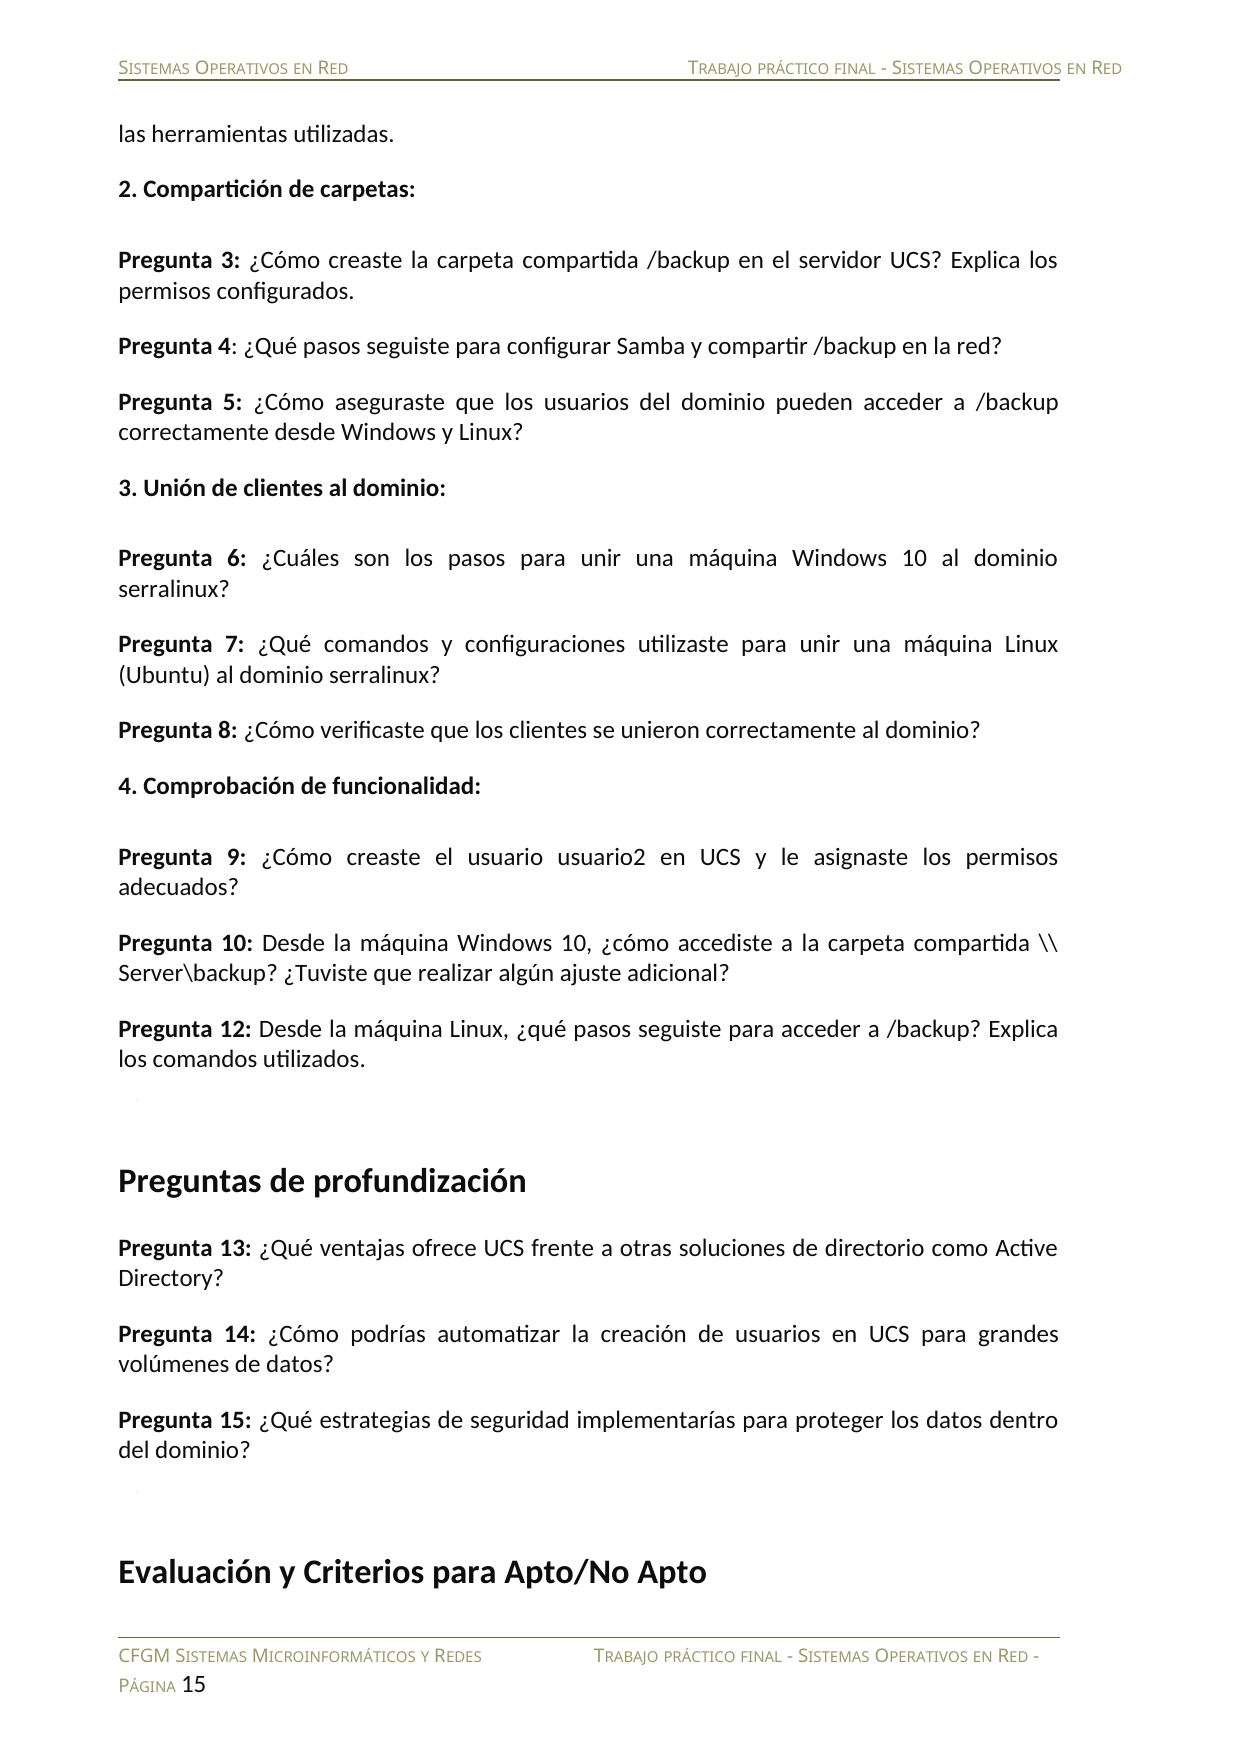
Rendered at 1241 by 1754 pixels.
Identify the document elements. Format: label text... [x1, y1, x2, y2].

text Pregunta 5: ¿Cómo aseguraste que los usuarios del dominio pueden acceder a /backup correctamente desde Windows y Linux? [118, 386, 1060, 447]
text Pregunta 3: ¿Cómo creaste la carpeta compartida /backup en el servidor UCS? Explica los permisos configurados. [118, 244, 1060, 305]
text Pregunta 14: ¿Cómo podrías automatizar la creación de usuarios en UCS para grandes volúmenes de datos? [118, 1318, 1060, 1379]
text Pregunta 7: ¿Qué comandos y configuraciones utilizaste para unir una máquina Linux (Ubuntu) al dominio serralinux? [118, 629, 1060, 690]
text Pregunta 4: ¿Qué pasos seguiste para configurar Samba y compartir /backup en la red? [118, 330, 1060, 361]
subtitle 4. Comprobación de funcionalidad: [118, 770, 1060, 801]
text las herramientas utilizadas. [118, 118, 1060, 148]
subtitle 2. Compartición de carpetas: [118, 173, 1060, 204]
subtitle Evaluación y Criterios para Apto/No Apto [118, 1550, 1060, 1592]
subtitle Preguntas de profundización [118, 1159, 1060, 1201]
text Pregunta 8: ¿Cómo verificaste que los clientes se unieron correctamente al dominio? [118, 715, 1060, 745]
text Pregunta 6: ¿Cuáles son los pasos para unir una máquina Windows 10 al dominio serralinux? [118, 543, 1060, 604]
text Pregunta 9: ¿Cómo creaste el usuario usuario2 en UCS y le asignaste los permisos adecuados? [118, 841, 1060, 902]
text Pregunta 15: ¿Qué estrategias de seguridad implementarías para proteger los datos dentro del dominio? [118, 1404, 1060, 1465]
text Pregunta 10: Desde la máquina Windows 10, ¿cómo accediste a la carpeta compartida \\Server\backup? ¿Tuviste que realizar algún ajuste adicional? [118, 927, 1060, 988]
text Pregunta 12: Desde la máquina Linux, ¿qué pasos seguiste para acceder a /backup? Explica los comandos utilizados. [118, 1013, 1060, 1074]
text Pregunta 13: ¿Qué ventajas ofrece UCS frente a otras soluciones de directorio como Active Directory? [118, 1232, 1060, 1293]
subtitle 3. Unión de clientes al dominio: [118, 472, 1060, 502]
